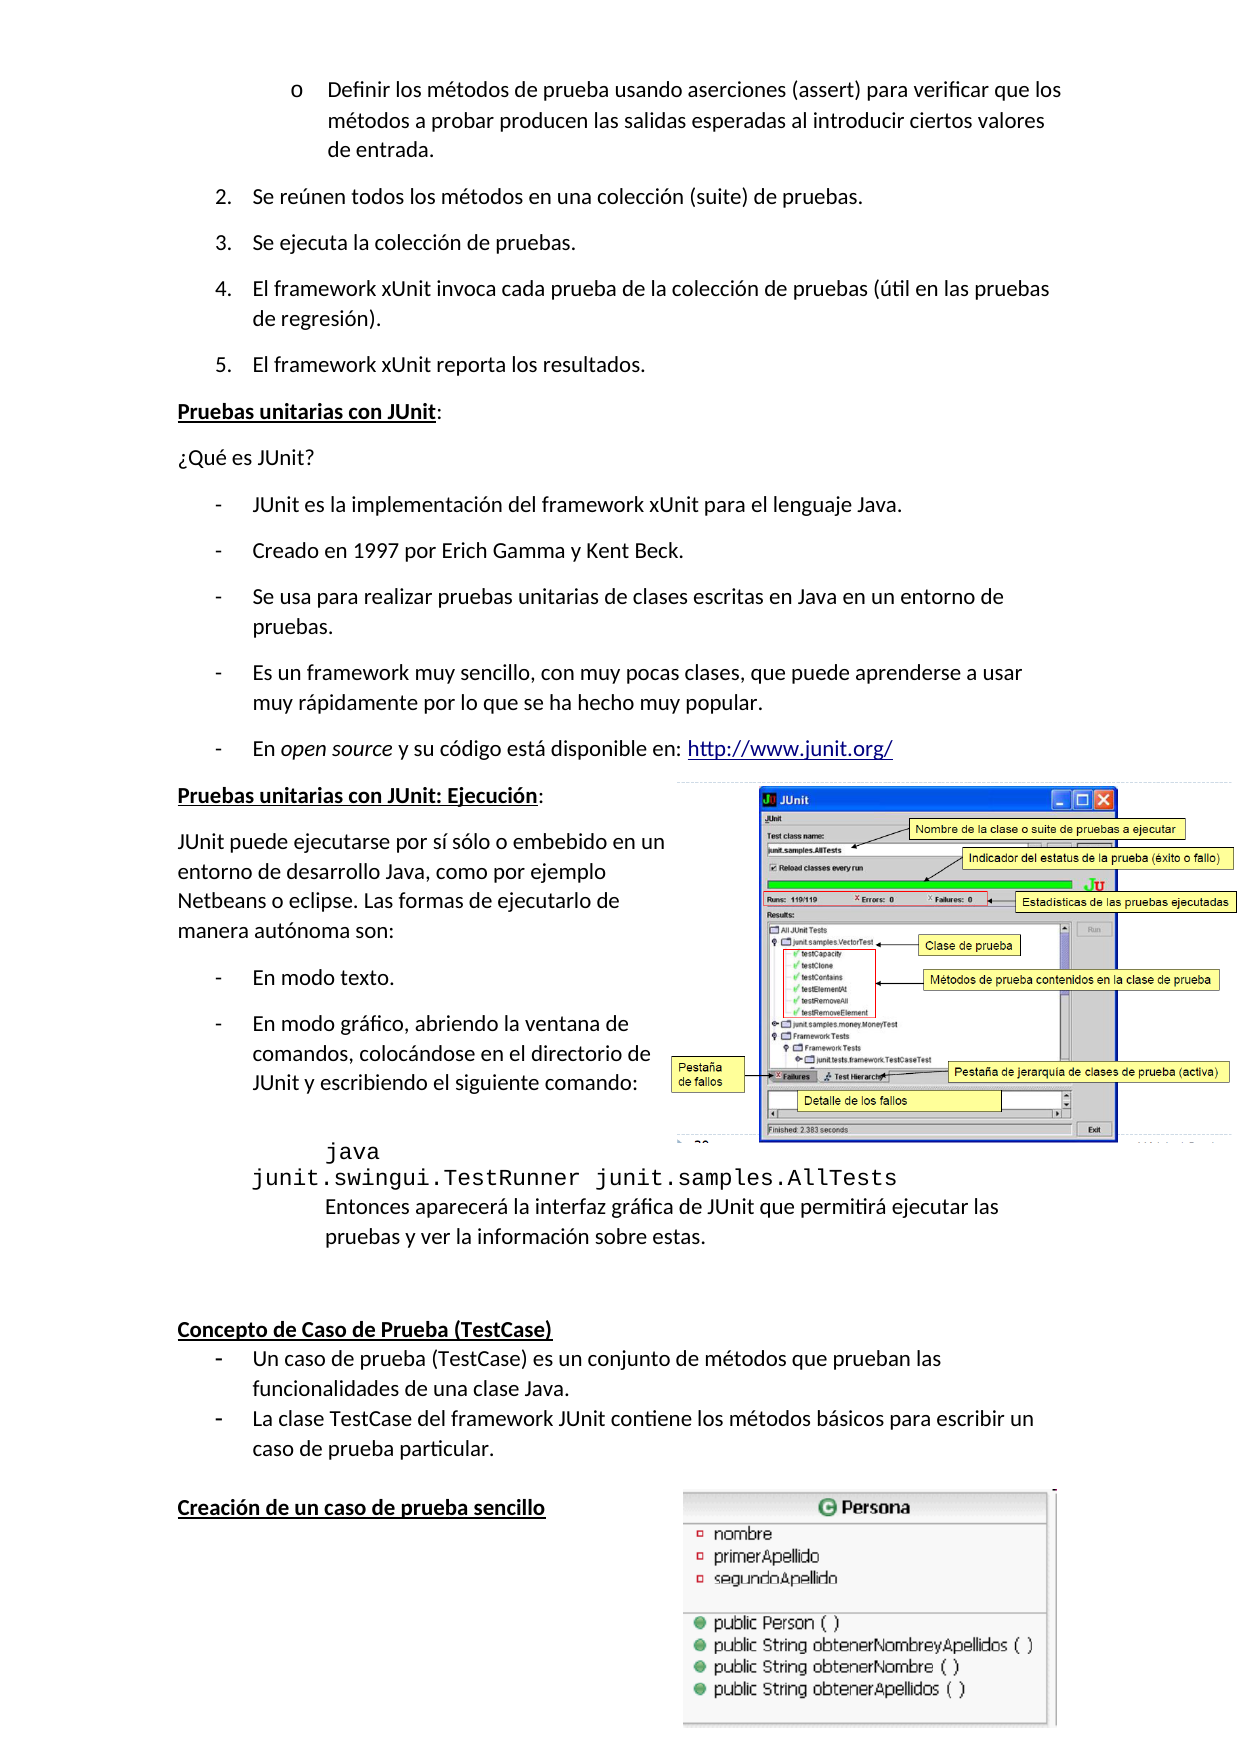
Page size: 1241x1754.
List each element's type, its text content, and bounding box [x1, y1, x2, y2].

list En modo texto. [215, 963, 670, 991]
list En modo gráfico, abriendo la ventana de comandos, colocándose en el directorio de JUnit y escribiendo el siguiente comando: [215, 1009, 670, 1096]
list Un caso de prueba (TestCase) es un conjunto de métodos que prueban las funcionalidades de una clase Java. [215, 1344, 1063, 1402]
list En open source y su código está disponible en: http://www.junit.org/ [215, 734, 1063, 762]
text Pruebas unitarias con JUnit: [177, 397, 1063, 425]
text Concepto de Caso de Prueba (TestCase) [177, 1315, 1063, 1343]
list Se reúnen todos los métodos en una colección (suite) de pruebas. [215, 182, 1063, 210]
list La clase TestCase del framework JUnit contiene los métodos básicos para escribir un caso de prueba particular. [215, 1404, 1063, 1462]
list Se usa para realizar pruebas unitarias de clases escritas en Java en un entorno de pruebas. [215, 582, 1063, 640]
text java junit.swingui.TestRunner junit.samples.AllTests [251, 1141, 1063, 1192]
text Pruebas unitarias con JUnit: Ejecución: [177, 781, 1063, 809]
list Se ejecuta la colección de pruebas. [215, 228, 1063, 256]
list El framework xUnit invoca cada prueba de la colección de pruebas (útil en las pruebas de regresión). [215, 274, 1063, 332]
list JUnit es la implementación del framework xUnit para el lenguaje Java. [215, 490, 1063, 518]
list El framework xUnit reporta los resultados. [215, 351, 1063, 379]
text Creación de un caso de prueba sencillo [177, 1493, 671, 1521]
text ¿Qué es JUnit? [177, 443, 1063, 471]
list Es un framework muy sencillo, con muy pocas clases, que puede aprenderse a usar muy rápidamente por lo que se ha hecho muy popular. [215, 658, 1063, 716]
list Entonces aparecerá la interfaz gráfica de JUnit que permitirá ejecutar las pruebas y ver la información sobre estas. [325, 1192, 1063, 1250]
text JUnit puede ejecutarse por sí sólo o embebido en un entorno de desarrollo Java, como por ejemplo Netbeans o eclipse. Las formas de ejecutarlo de manera autónoma son: [177, 827, 670, 944]
list Creado en 1997 por Erich Gamma y Kent Beck. [215, 536, 1063, 564]
list Definir los métodos de prueba usando aserciones (assert) para verificar que los métodos a probar producen las salidas esperadas al introducir ciertos valores de entrada. [290, 75, 1063, 163]
